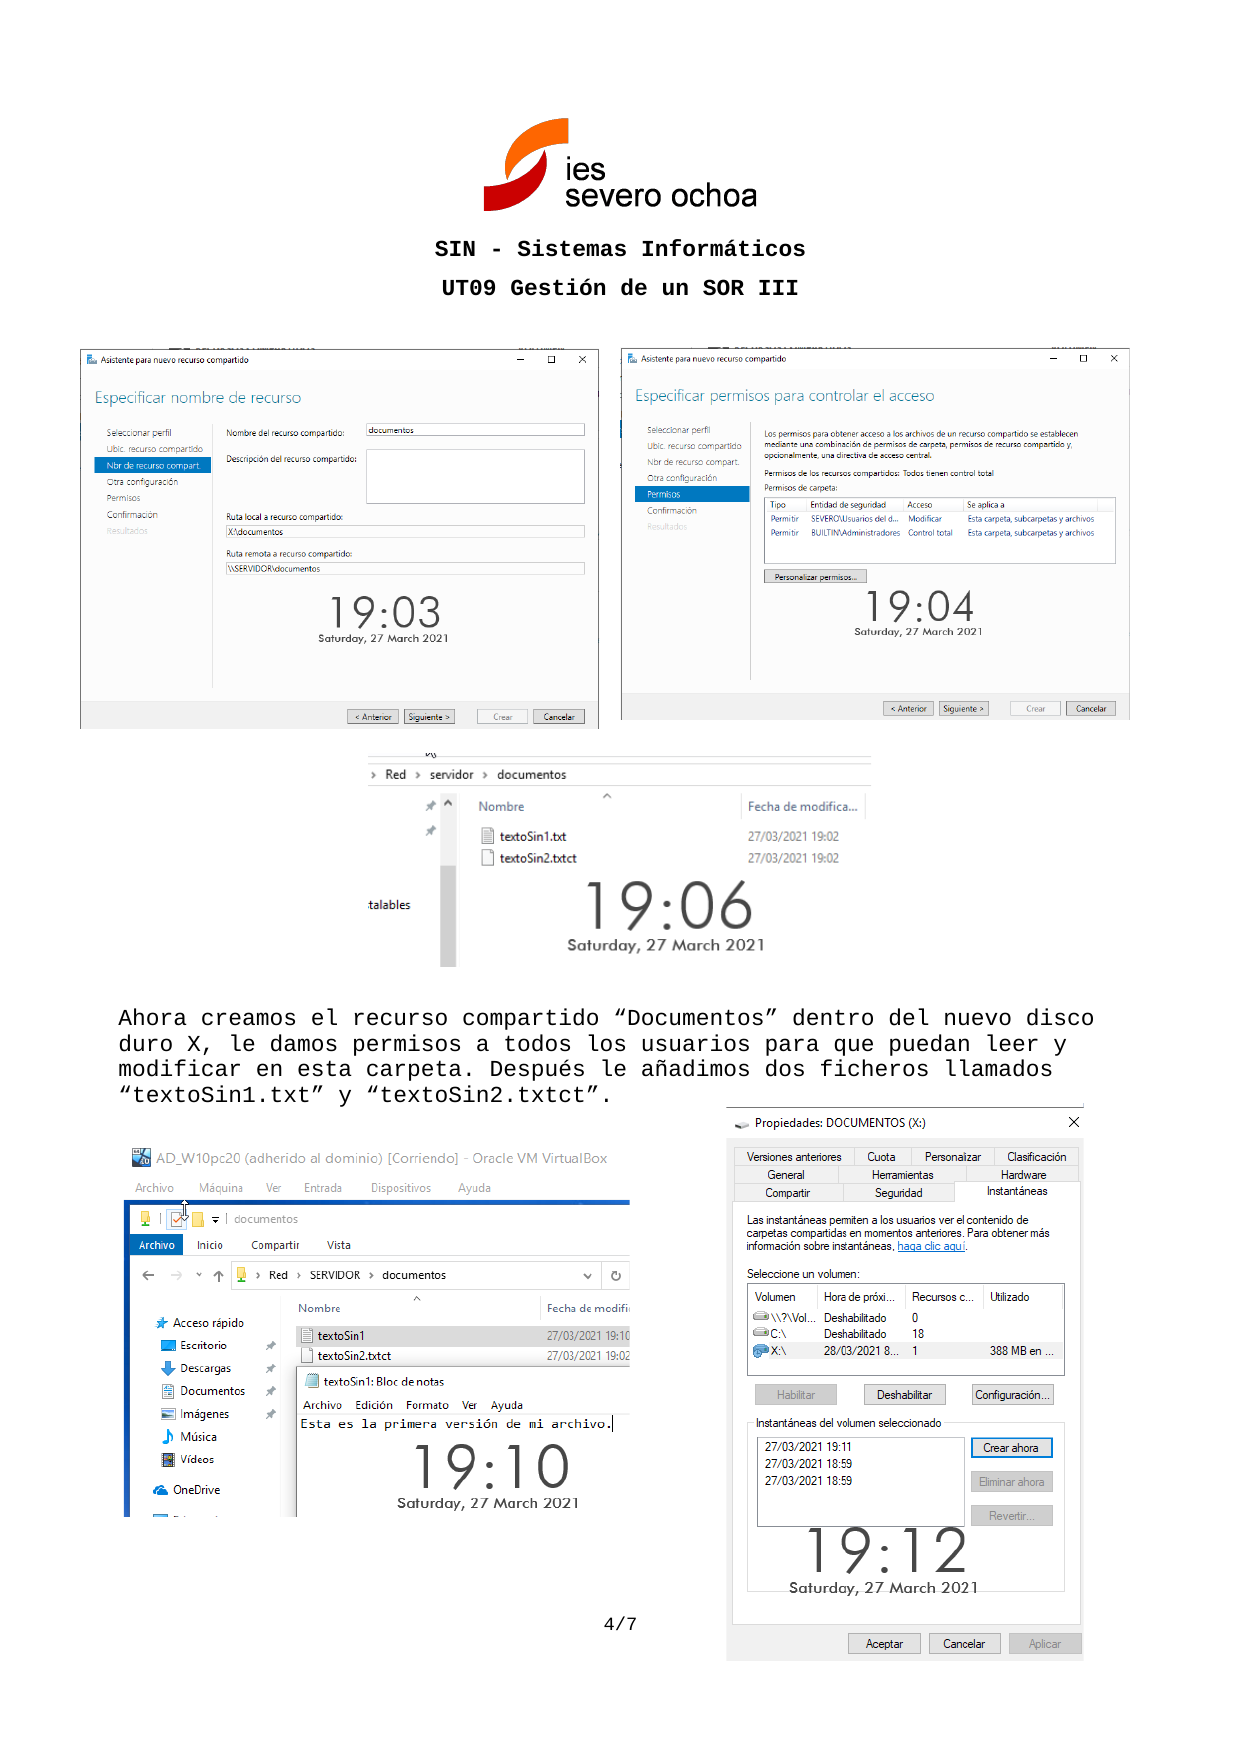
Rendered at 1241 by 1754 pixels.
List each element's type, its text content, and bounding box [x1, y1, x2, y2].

picture [80, 348, 600, 729]
picture [123, 1140, 630, 1517]
picture [483, 118, 757, 211]
picture [726, 1103, 1084, 1661]
picture [620, 347, 1130, 720]
picture [368, 753, 872, 967]
text Ahora creamos el recurso compartido “Documentos” dentro del nuevo disco duro X, le damos permisos a todos los usuarios para que puedan leer y modificar en esta carpeta. Después le añadimos dos ficheros llamados “textoSin1.txt” y “textoSin2.txtct”. [118, 1006, 1122, 1110]
